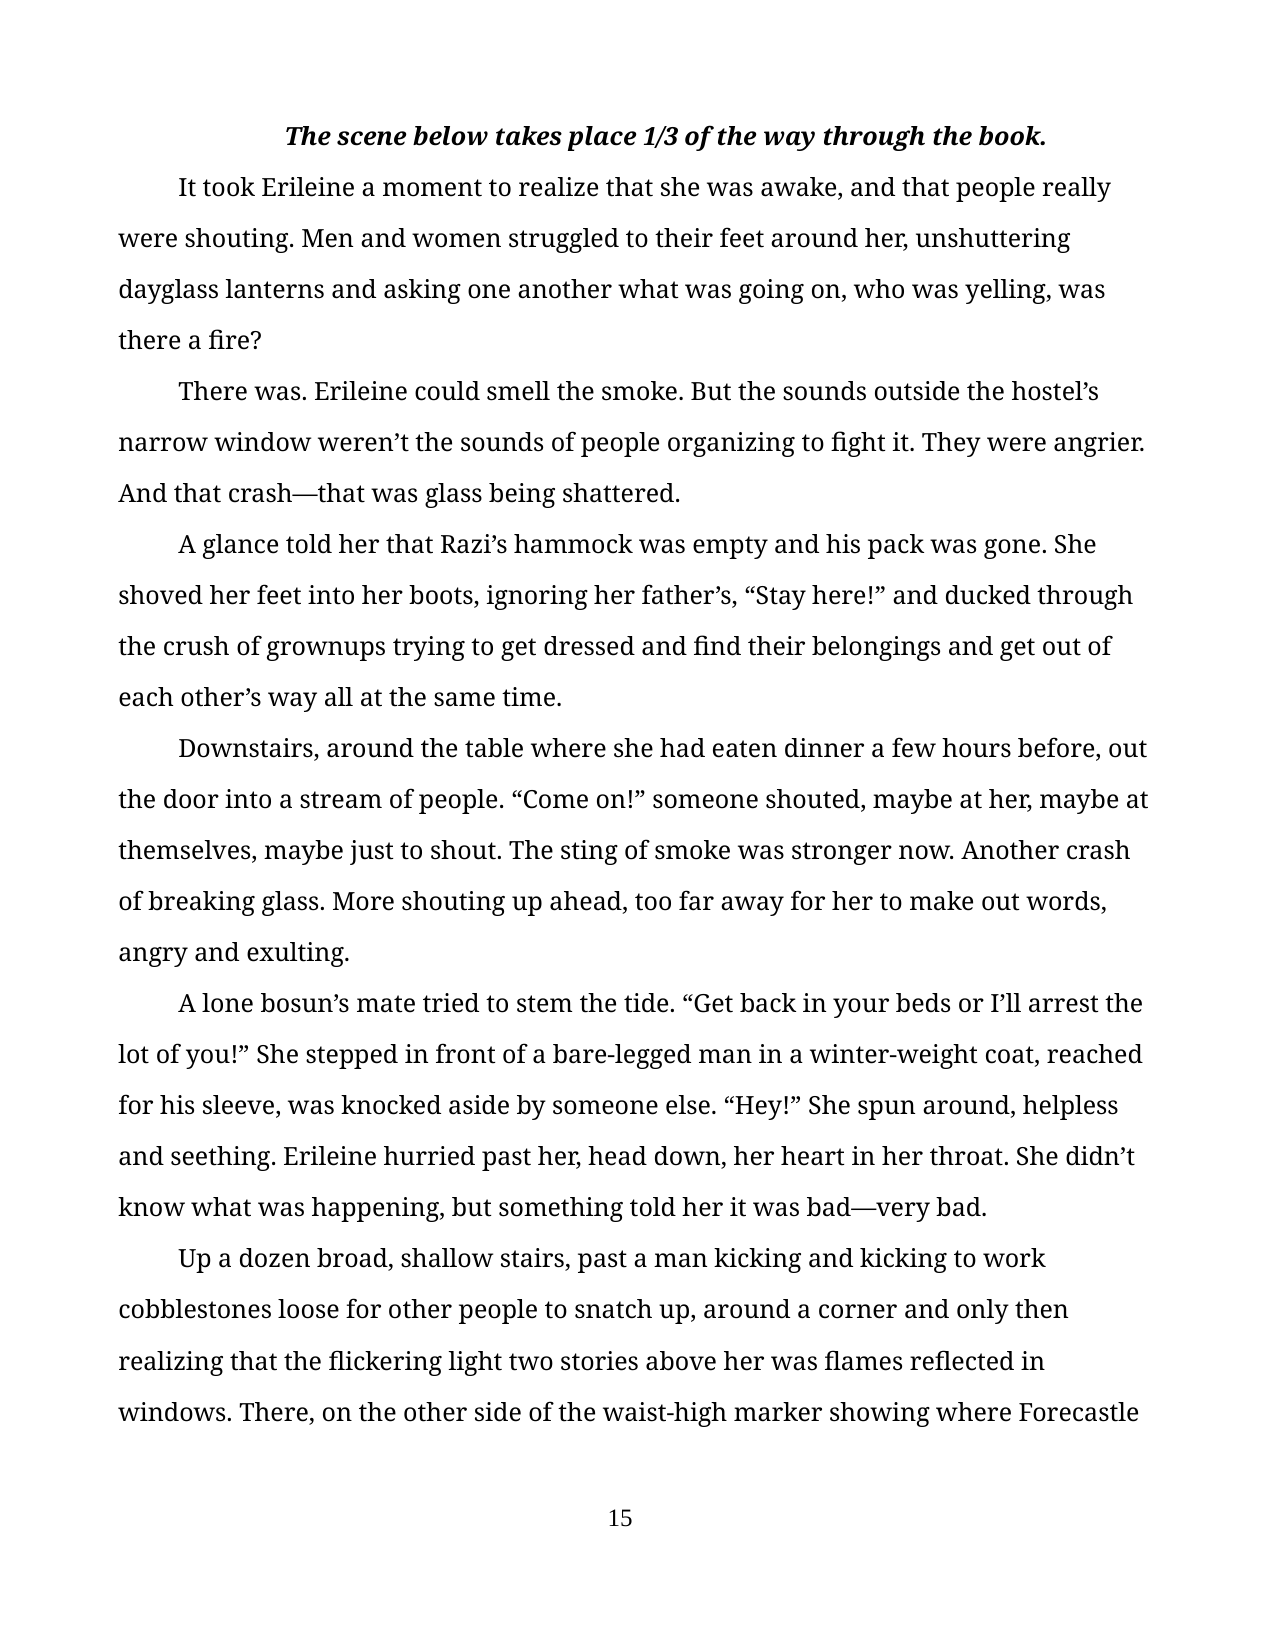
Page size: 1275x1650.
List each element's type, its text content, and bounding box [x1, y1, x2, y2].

text Up a dozen broad, shallow stairs, past a man kicking and kicking to work cobblestones loose for other people to snatch up, around a corner and only then realizing that the flickering light two stories above her was flames reflected in windows. There, on the other side of the waist-high marker showing where Forecastle [118, 1241, 1157, 1428]
text Downstairs, around the table where she had eaten dinner a few hours before, out the door into a stream of people. “Come on!” someone shouted, maybe at her, maybe at themselves, maybe just to shout. The sting of smoke was stronger now. Another crash of breaking glass. More shouting up ahead, too far away for her to make out words, angry and exulting. [118, 731, 1157, 969]
text A glance told her that Razi’s hammock was empty and his pack was gone. She shoved her feet into her boots, ignoring her father’s, “Stay here!” and ducked through the crush of grownups trying to get dressed and find their belongings and get out of each other’s way all at the same time. [118, 526, 1157, 714]
text The scene below takes place 1/3 of the way through the book. [118, 118, 1157, 152]
text It took Erileine a moment to realize that she was awake, and that people really were shouting. Men and women struggled to their feet around her, unshuttering dayglass lanterns and asking one another what was going on, who was yelling, was there a fire? [118, 169, 1157, 356]
text A lone bosun’s mate tried to stem the tide. “Get back in your beds or I’ll arrest the lot of you!” She stepped in front of a bare-legged man in a winter-weight coat, reached for his sleeve, was knocked aside by someone else. “Hey!” She spun around, helpless and seething. Erileine hurried past her, head down, her heart in her throat. She didn’t know what was happening, but something told her it was bad—very bad. [118, 986, 1157, 1224]
text There was. Erileine could smell the smoke. But the sounds outside the hostel’s narrow window weren’t the sounds of people organizing to fight it. They were angrier. And that crash—that was glass being shattered. [118, 373, 1157, 509]
